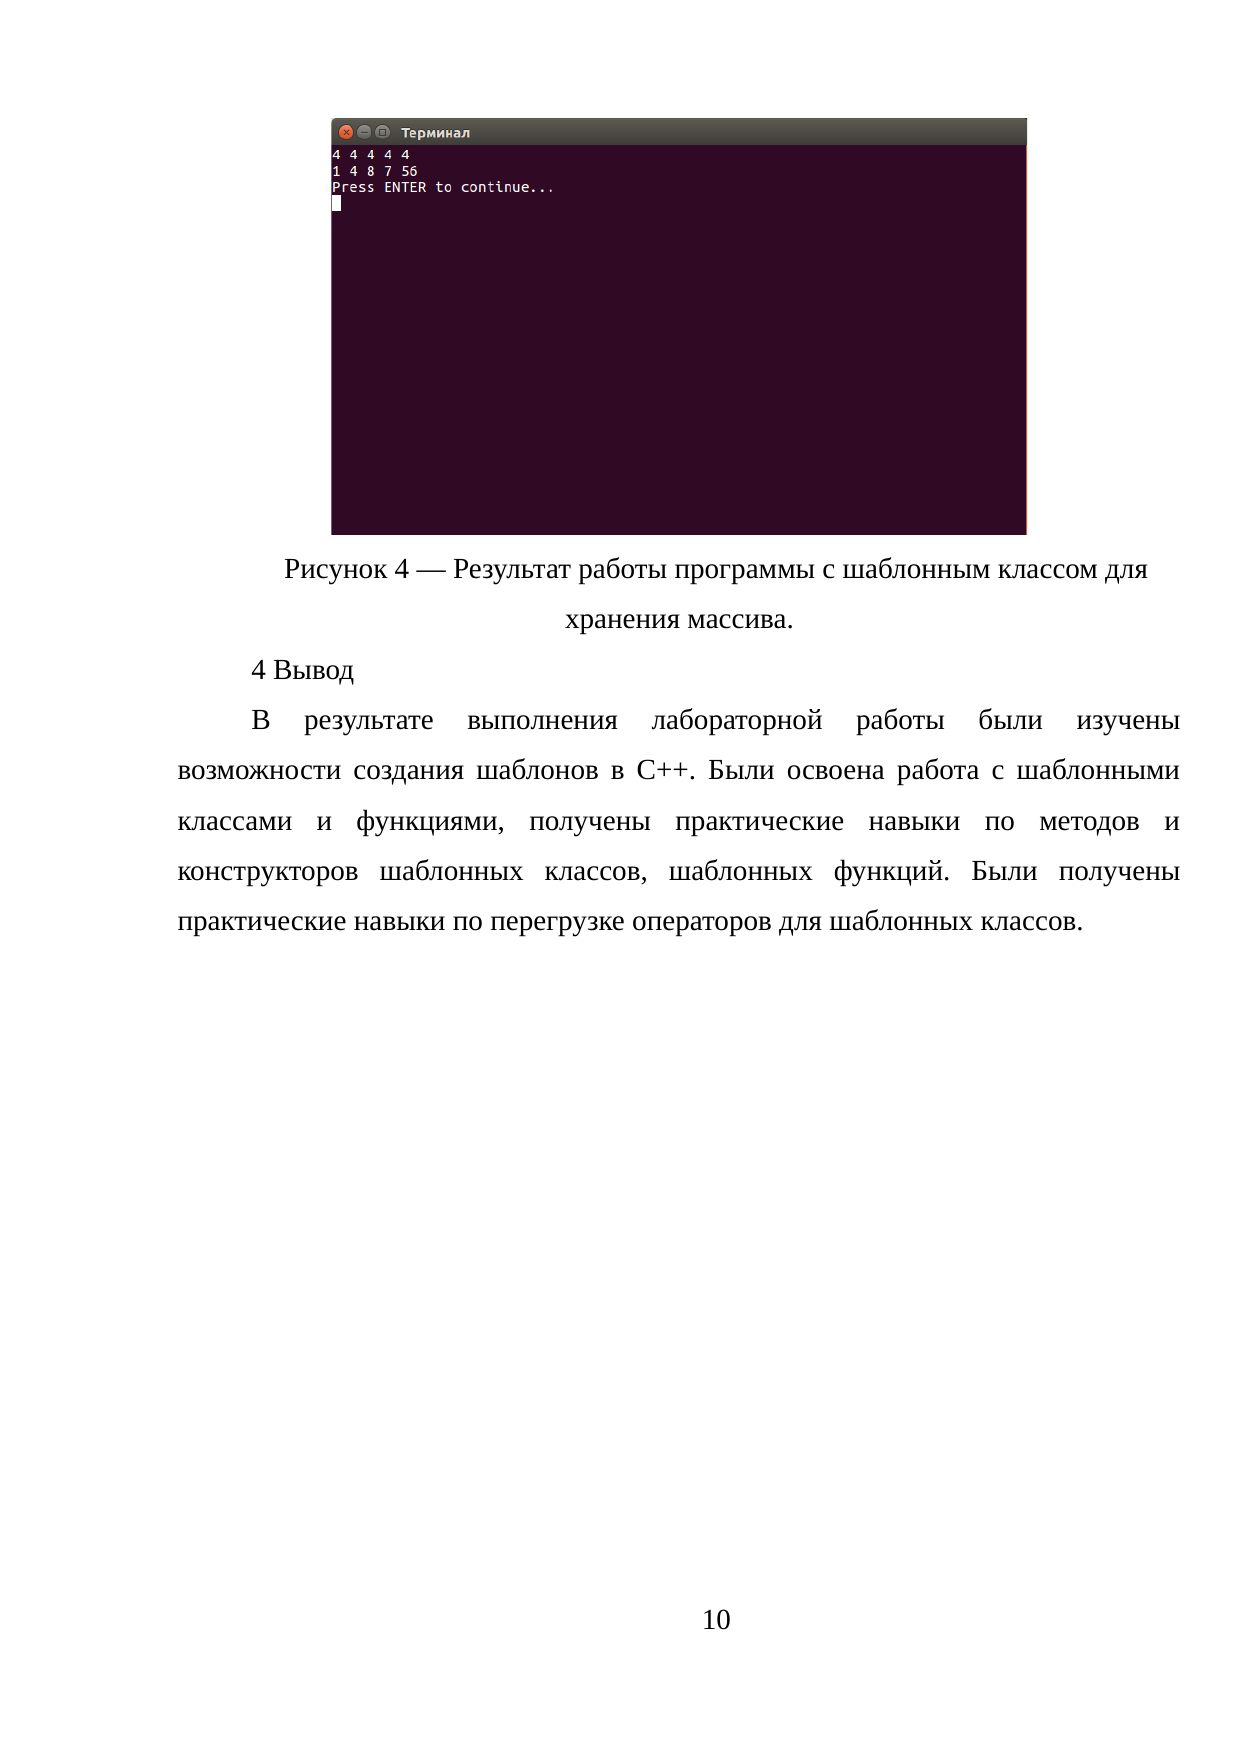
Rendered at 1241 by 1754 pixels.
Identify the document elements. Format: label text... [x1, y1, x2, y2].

picture [331, 118, 1028, 535]
text В результате выполнения лабораторной работы были изучены возможности создания шаблонов в C++. Были освоена работа с шаблонными классами и функциями, получены практические навыки по методов и конструкторов шаблонных классов, шаблонных функций. Были получены практические навыки по перегрузке операторов для шаблонных классов. [177, 702, 1181, 937]
text Рисунок 4 — Результат работы программы с шаблонным классом для хранения массива. [177, 118, 1181, 635]
text 4 Вывод [177, 652, 1181, 685]
